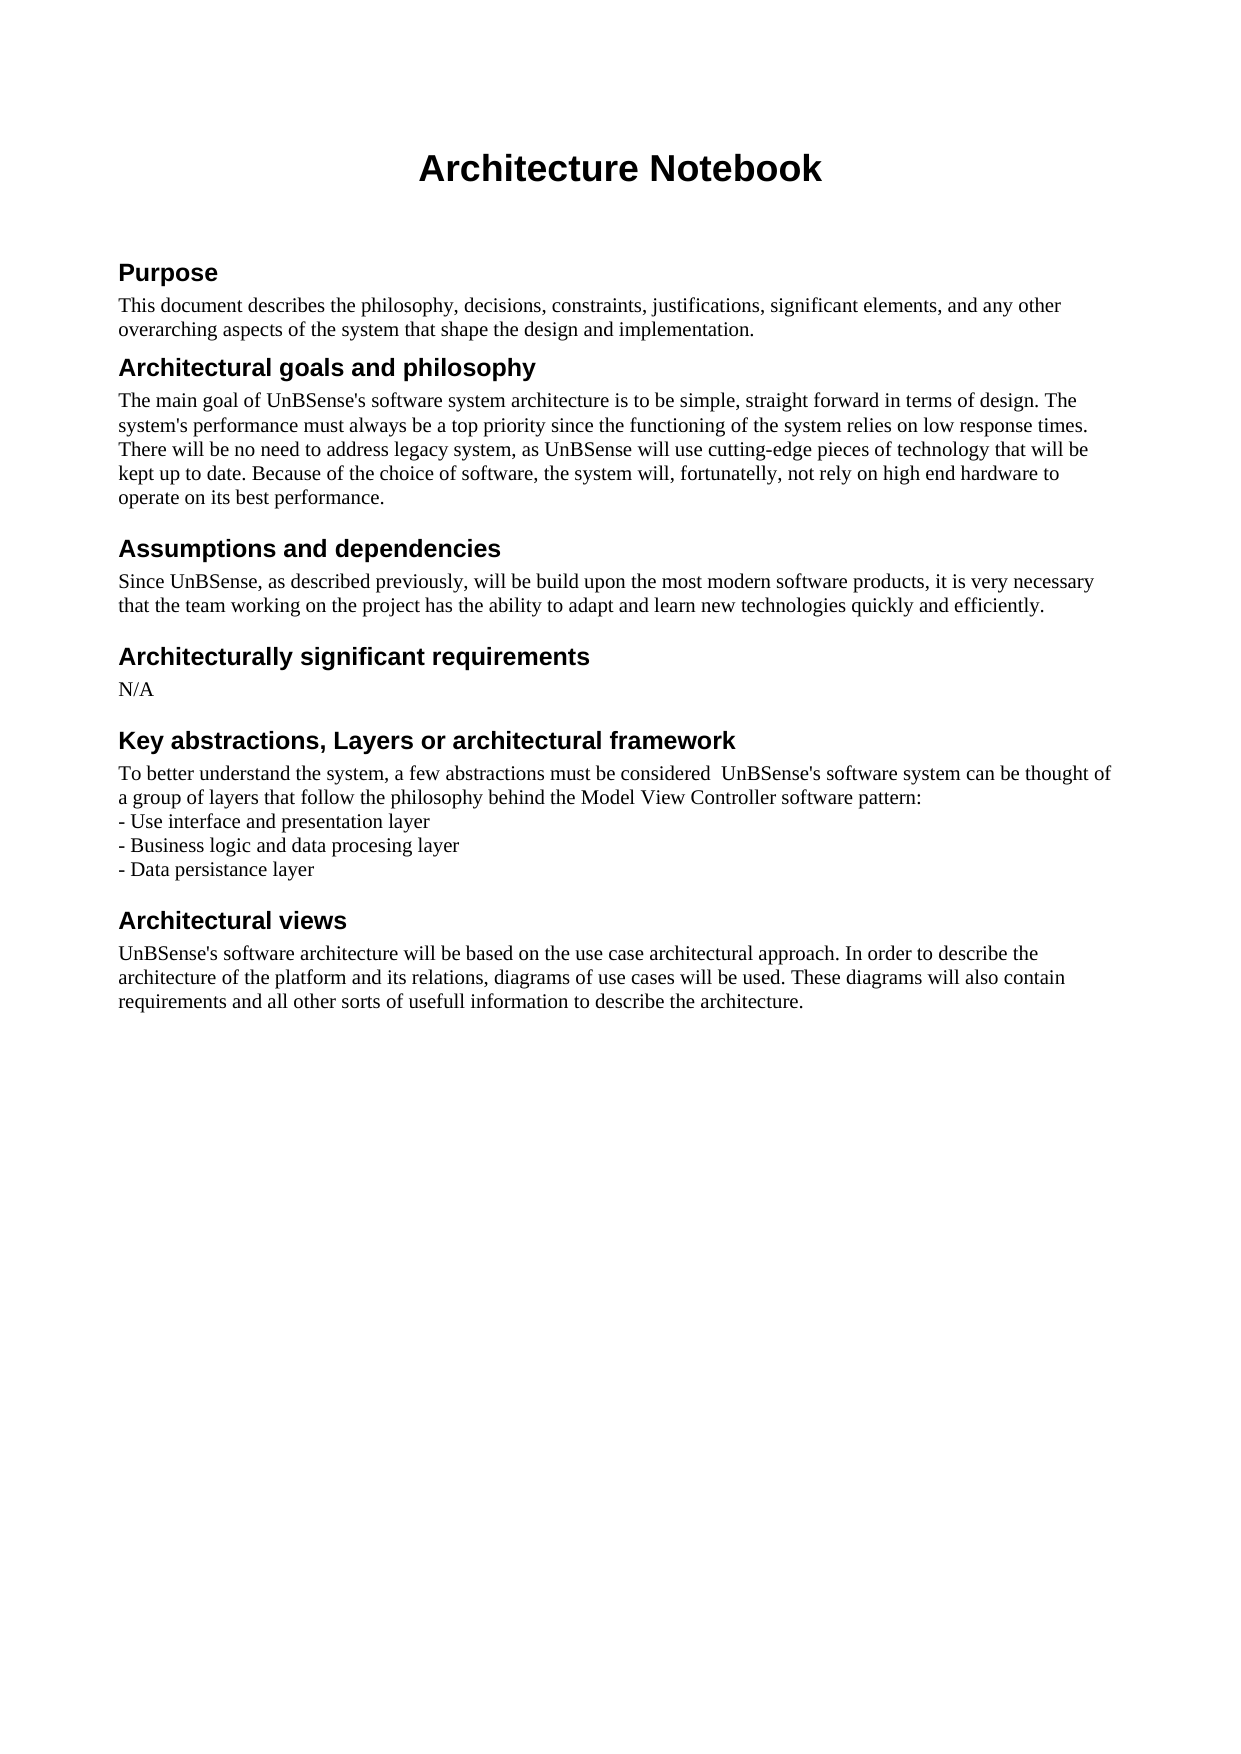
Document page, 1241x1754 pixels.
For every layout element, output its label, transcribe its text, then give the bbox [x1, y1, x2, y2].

text Architectural views [118, 906, 1122, 935]
text Architecturally significant requirements [118, 642, 1122, 671]
text UnBSense's software architecture will be based on the use case architectural approach. In order to describe the architecture of the platform and its relations, diagrams of use cases will be used. These diagrams will also contain requirements and all other sorts of usefull information to describe the architecture. [118, 941, 1122, 1013]
text Purpose [118, 258, 1122, 287]
text Since UnBSense, as described previously, will be build upon the most modern software products, it is very necessary that the team working on the project has the ability to adapt and learn new technologies quickly and efficiently. [118, 569, 1122, 617]
text Assumptions and dependencies [118, 534, 1122, 562]
text To better understand the system, a few abstractions must be considered UnBSense's software system can be thought of a group of layers that follow the philosophy behind the Model View Controller software pattern: - Use interface and presentation layer - Business logic and data procesing layer - Data persistance layer [118, 761, 1122, 881]
text Architectural goals and philosophy [118, 353, 1122, 382]
text Architecture Notebook [118, 146, 1122, 189]
text The main goal of UnBSense's software system architecture is to be simple, straight forward in terms of design. The system's performance must always be a top priority since the functioning of the system relies on low response times. There will be no need to address legacy system, as UnBSense will use cutting-edge pieces of technology that will be kept up to date. Because of the choice of software, the system will, fortunatelly, not rely on high end hardware to operate on its best performance. [118, 388, 1122, 509]
text N/A [118, 677, 1122, 701]
text This document describes the philosophy, decisions, constraints, justifications, significant elements, and any other overarching aspects of the system that shape the design and implementation. [118, 293, 1122, 341]
text Key abstractions, Layers or architectural framework [118, 726, 1122, 755]
